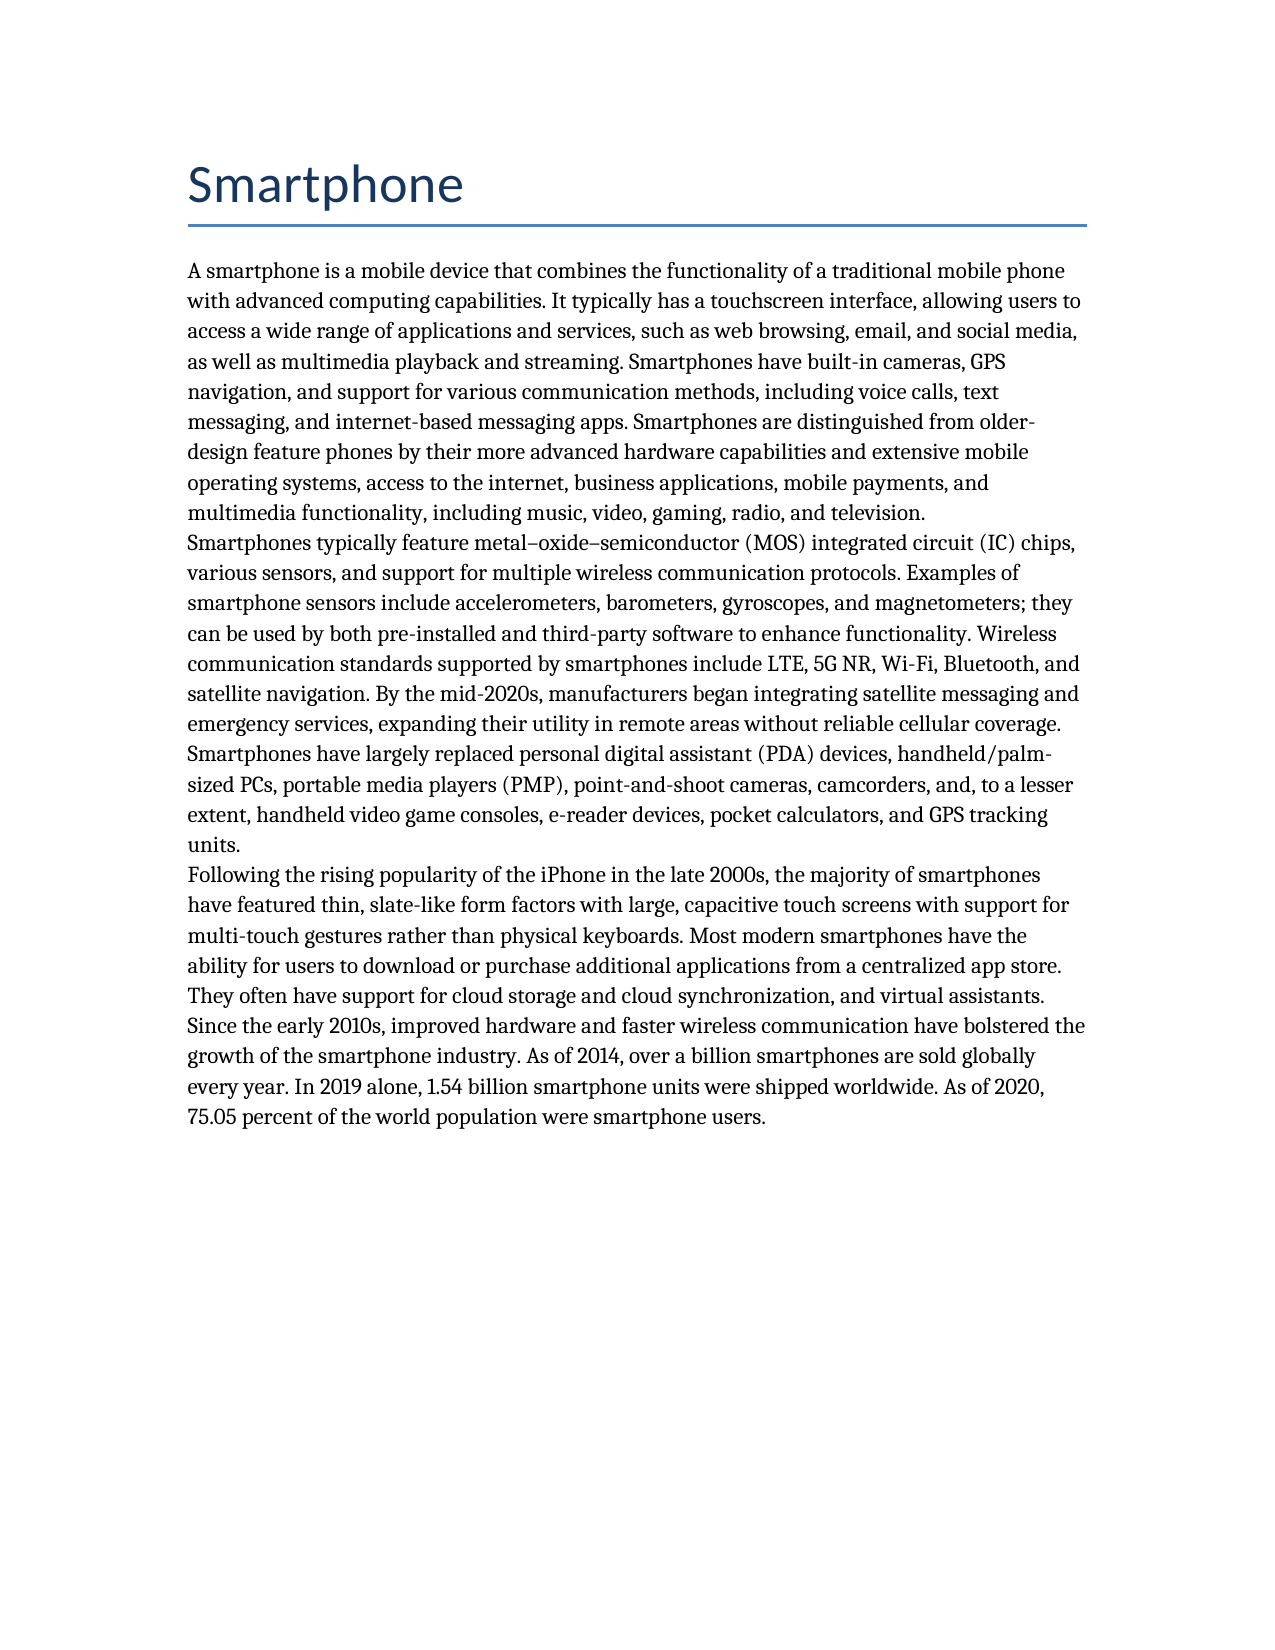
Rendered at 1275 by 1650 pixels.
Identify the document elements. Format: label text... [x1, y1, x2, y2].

title Smartphone [187, 150, 1087, 227]
text A smartphone is a mobile device that combines the functionality of a traditional mobile phone with advanced computing capabilities. It typically has a touchscreen interface, allowing users to access a wide range of applications and services, such as web browsing, email, and social media, as well as multimedia playback and streaming. Smartphones have built-in cameras, GPS navigation, and support for various communication methods, including voice calls, text messaging, and internet-based messaging apps. Smartphones are distinguished from older-design feature phones by their more advanced hardware capabilities and extensive mobile operating systems, access to the internet, business applications, mobile payments, and multimedia functionality, including music, video, gaming, radio, and television. Smartphones typically feature metal–oxide–semiconductor (MOS) integrated circuit (IC) chips, various sensors, and support for multiple wireless communication protocols. Examples of smartphone sensors include accelerometers, barometers, gyroscopes, and magnetometers; they can be used by both pre-installed and third-party software to enhance functionality. Wireless communication standards supported by smartphones include LTE, 5G NR, Wi-Fi, Bluetooth, and satellite navigation. By the mid-2020s, manufacturers began integrating satellite messaging and emergency services, expanding their utility in remote areas without reliable cellular coverage. Smartphones have largely replaced personal digital assistant (PDA) devices, handheld/palm-sized PCs, portable media players (PMP), point-and-shoot cameras, camcorders, and, to a lesser extent, handheld video game consoles, e-reader devices, pocket calculators, and GPS tracking units. Following the rising popularity of the iPhone in the late 2000s, the majority of smartphones have featured thin, slate-like form factors with large, capacitive touch screens with support for multi-touch gestures rather than physical keyboards. Most modern smartphones have the ability for users to download or purchase additional applications from a centralized app store. They often have support for cloud storage and cloud synchronization, and virtual assistants. Since the early 2010s, improved hardware and faster wireless communication have bolstered the growth of the smartphone industry. As of 2014, over a billion smartphones are sold globally every year. In 2019 alone, 1.54 billion smartphone units were shipped worldwide. As of 2020, 75.05 percent of the world population were smartphone users. [187, 258, 1087, 1130]
